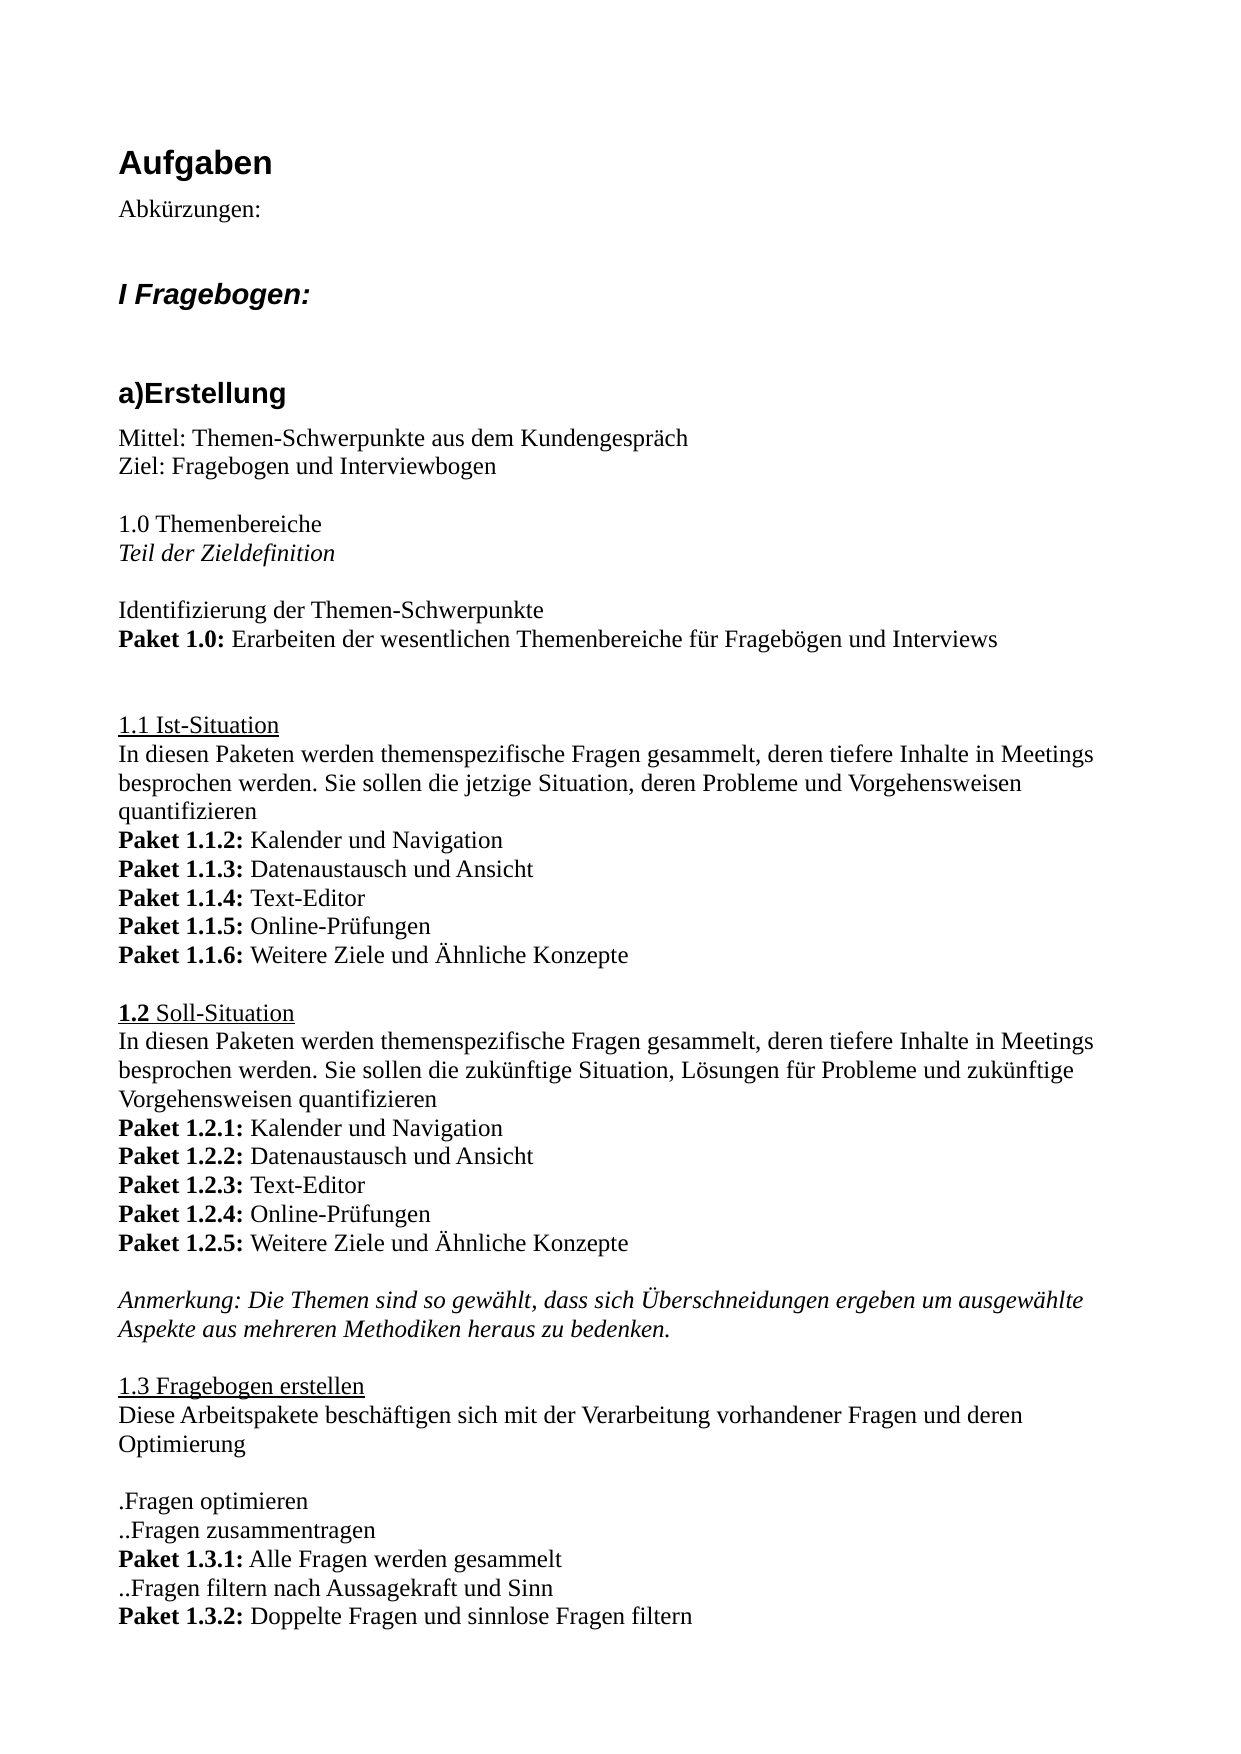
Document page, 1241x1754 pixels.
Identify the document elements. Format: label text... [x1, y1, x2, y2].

text Paket 1.2.3: Text-Editor [118, 1170, 1122, 1199]
text In diesen Paketen werden themenspezifische Fragen gesammelt, deren tiefere Inhalte in Meetings besprochen werden. Sie sollen die jetzige Situation, deren Probleme und Vorgehensweisen quantifizieren [118, 739, 1122, 825]
text Paket 1.1.2: Kalender und Navigation [118, 825, 1122, 854]
subtitle a)Erstellung [118, 377, 1122, 410]
subtitle I Fragebogen: [118, 277, 1122, 310]
text Paket 1.2.5: Weitere Ziele und Ähnliche Konzepte [118, 1228, 1122, 1256]
text Abkürzungen: [118, 194, 1122, 223]
text Diese Arbeitspakete beschäftigen sich mit der Verarbeitung vorhandener Fragen und deren Optimierung [118, 1400, 1122, 1458]
text ..Fragen zusammentragen [118, 1515, 1122, 1544]
text Paket 1.3.2: Doppelte Fragen und sinnlose Fragen filtern [118, 1601, 1122, 1630]
text Paket 1.2.2: Datenaustausch und Ansicht [118, 1141, 1122, 1170]
text Paket 1.2.1: Kalender und Navigation [118, 1113, 1122, 1141]
text Mittel: Themen-Schwerpunkte aus dem Kundengespräch [118, 423, 1122, 451]
text 1.3 Fragebogen erstellen [118, 1371, 1122, 1400]
subtitle Aufgaben [118, 143, 1122, 182]
text Paket 1.1.4: Text-Editor [118, 883, 1122, 911]
text Identifizierung der Themen-Schwerpunkte [118, 595, 1122, 624]
text 1.0 Themenbereiche [118, 509, 1122, 538]
text Anmerkung: Die Themen sind so gewählt, dass sich Überschneidungen ergeben um ausgewählte Aspekte aus mehreren Methodiken heraus zu bedenken. [118, 1285, 1122, 1343]
text Paket 1.1.5: Online-Prüfungen [118, 911, 1122, 940]
text Paket 1.2.4: Online-Prüfungen [118, 1199, 1122, 1228]
text Paket 1.3.1: Alle Fragen werden gesammelt [118, 1544, 1122, 1573]
text Paket 1.1.3: Datenaustausch und Ansicht [118, 854, 1122, 883]
text .Fragen optimieren [118, 1486, 1122, 1515]
text 1.1 Ist-Situation [118, 710, 1122, 739]
text Paket 1.0: Erarbeiten der wesentlichen Themenbereiche für Fragebögen und Interviews [118, 624, 1122, 653]
text Teil der Zieldefinition [118, 538, 1122, 566]
text 1.2 Soll-Situation [118, 998, 1122, 1026]
text In diesen Paketen werden themenspezifische Fragen gesammelt, deren tiefere Inhalte in Meetings besprochen werden. Sie sollen die zukünftige Situation, Lösungen für Probleme und zukünftige Vorgehensweisen quantifizieren [118, 1026, 1122, 1113]
text Ziel: Fragebogen und Interviewbogen [118, 451, 1122, 480]
text Paket 1.1.6: Weitere Ziele und Ähnliche Konzepte [118, 940, 1122, 969]
text ..Fragen filtern nach Aussagekraft und Sinn [118, 1573, 1122, 1601]
